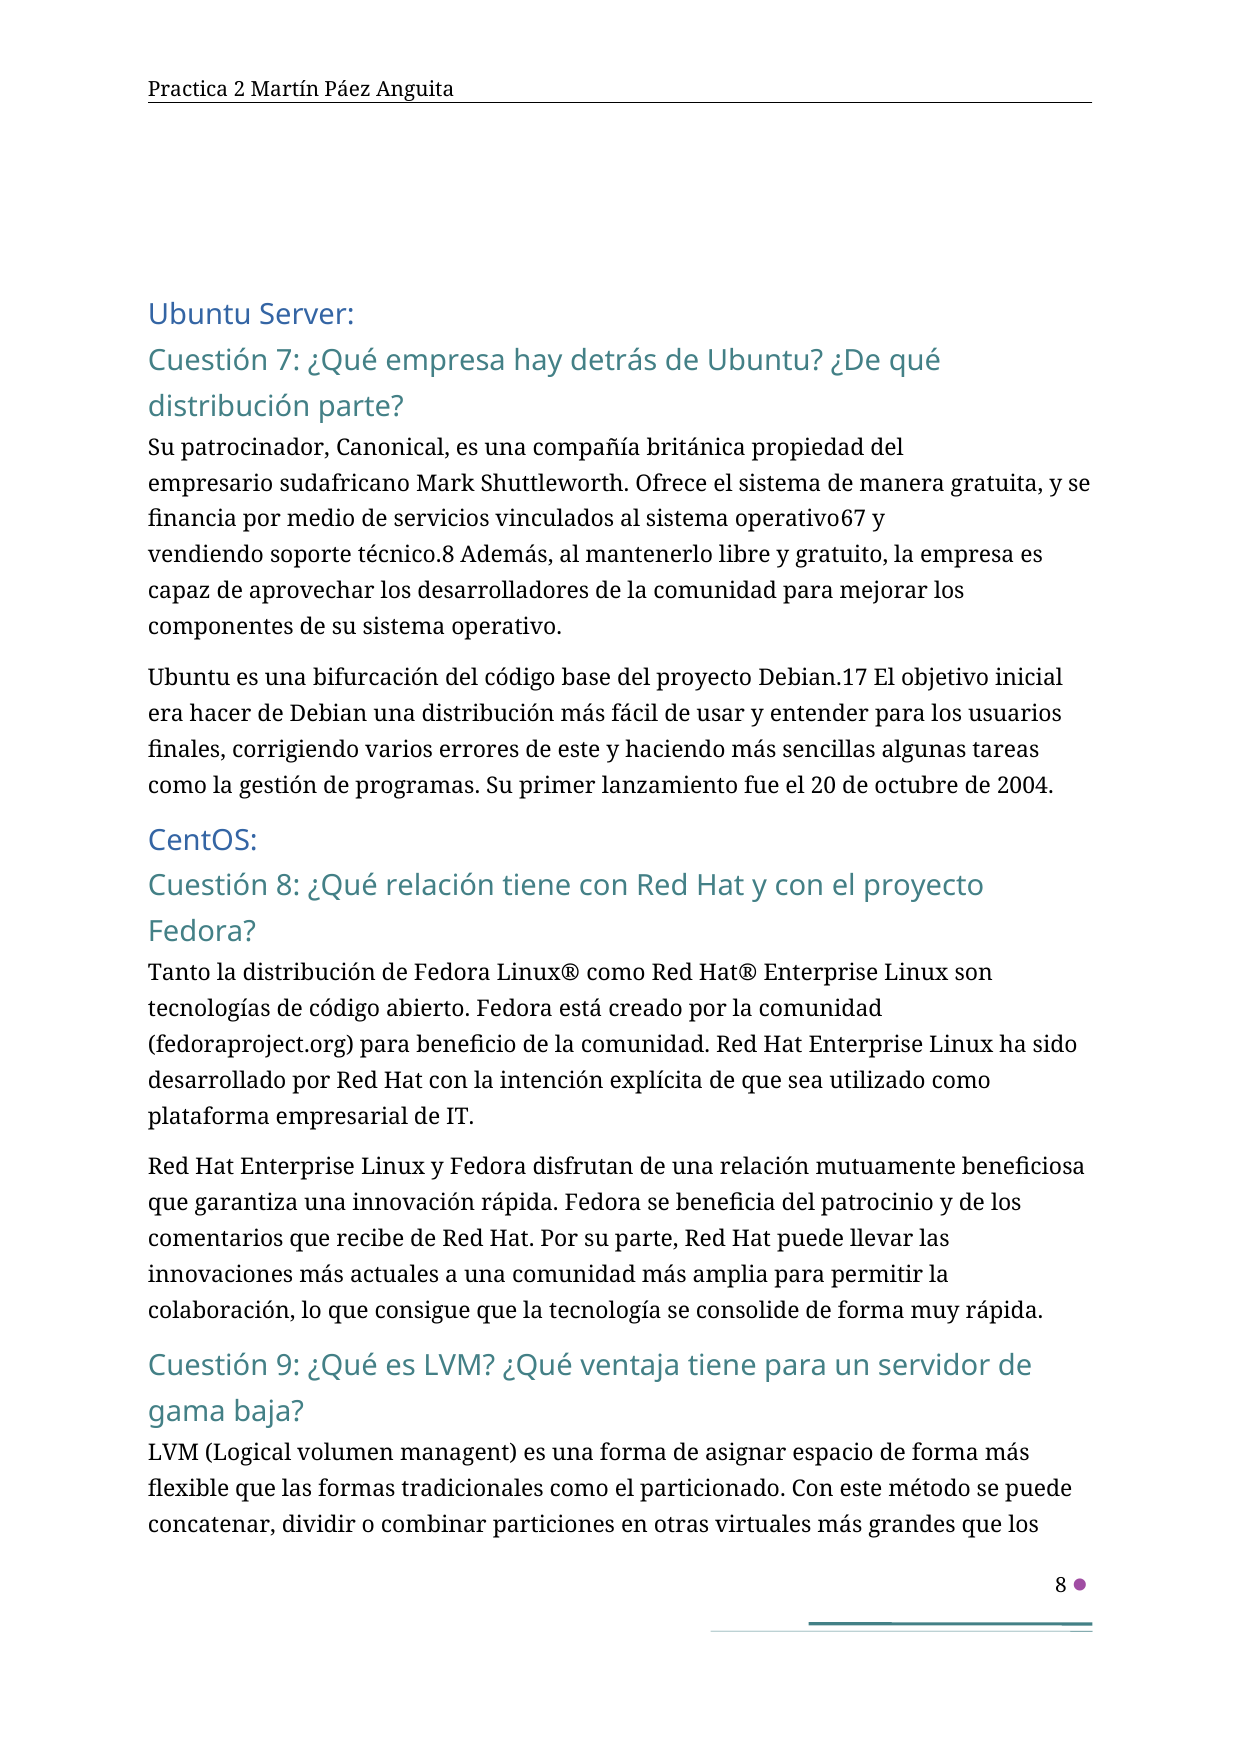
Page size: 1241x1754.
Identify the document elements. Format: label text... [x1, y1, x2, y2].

text Su patrocinador, Canonical, es una compañía británica propiedad del empresario sudafricano Mark Shuttleworth. Ofrece el sistema de manera gratuita, y se financia por medio de servicios vinculados al sistema operativo6​7​ y vendiendo soporte técnico.8​ Además, al mantenerlo libre y gratuito, la empresa es capaz de aprovechar los desarrolladores de la comunidad para mejorar los componentes de su sistema operativo. [148, 431, 1092, 641]
subtitle Cuestión 9: ¿Qué es LVM? ¿Qué ventaja tiene para un servidor de gama baja? [148, 1344, 1092, 1430]
text LVM (Logical volumen managent) es una forma de asignar espacio de forma más flexible que las formas tradicionales como el particionado. Con este método se puede concatenar, dividir o combinar particiones en otras virtuales más grandes que los [148, 1436, 1092, 1539]
subtitle Cuestión 8: ¿Qué relación tiene con Red Hat y con el proyecto Fedora? [148, 865, 1092, 950]
text Tanto la distribución de Fedora Linux® como Red Hat® Enterprise Linux son tecnologías de código abierto. Fedora está creado por la comunidad (fedoraproject.org) para beneficio de la comunidad. Red Hat Enterprise Linux ha sido desarrollado por Red Hat con la intención explícita de que sea utilizado como plataforma empresarial de IT. [148, 956, 1092, 1131]
text Red Hat Enterprise Linux y Fedora disfrutan de una relación mutuamente beneficiosa que garantiza una innovación rápida. Fedora se beneficia del patrocinio y de los comentarios que recibe de Red Hat. Por su parte, Red Hat puede llevar las innovaciones más actuales a una comunidad más amplia para permitir la colaboración, lo que consigue que la tecnología se consolide de forma muy rápida. [148, 1150, 1092, 1325]
subtitle Ubuntu Server: [148, 294, 1092, 333]
text Ubuntu es una bifurcación del código base del proyecto Debian.17​ El objetivo inicial era hacer de Debian una distribución más fácil de usar y entender para los usuarios finales, corrigiendo varios errores de este y haciendo más sencillas algunas tareas como la gestión de programas. Su primer lanzamiento fue el 20 de octubre de 2004. [148, 661, 1092, 800]
subtitle Cuestión 7: ¿Qué empresa hay detrás de Ubuntu? ¿De qué distribución parte? [148, 339, 1092, 424]
subtitle CentOS: [148, 819, 1092, 859]
